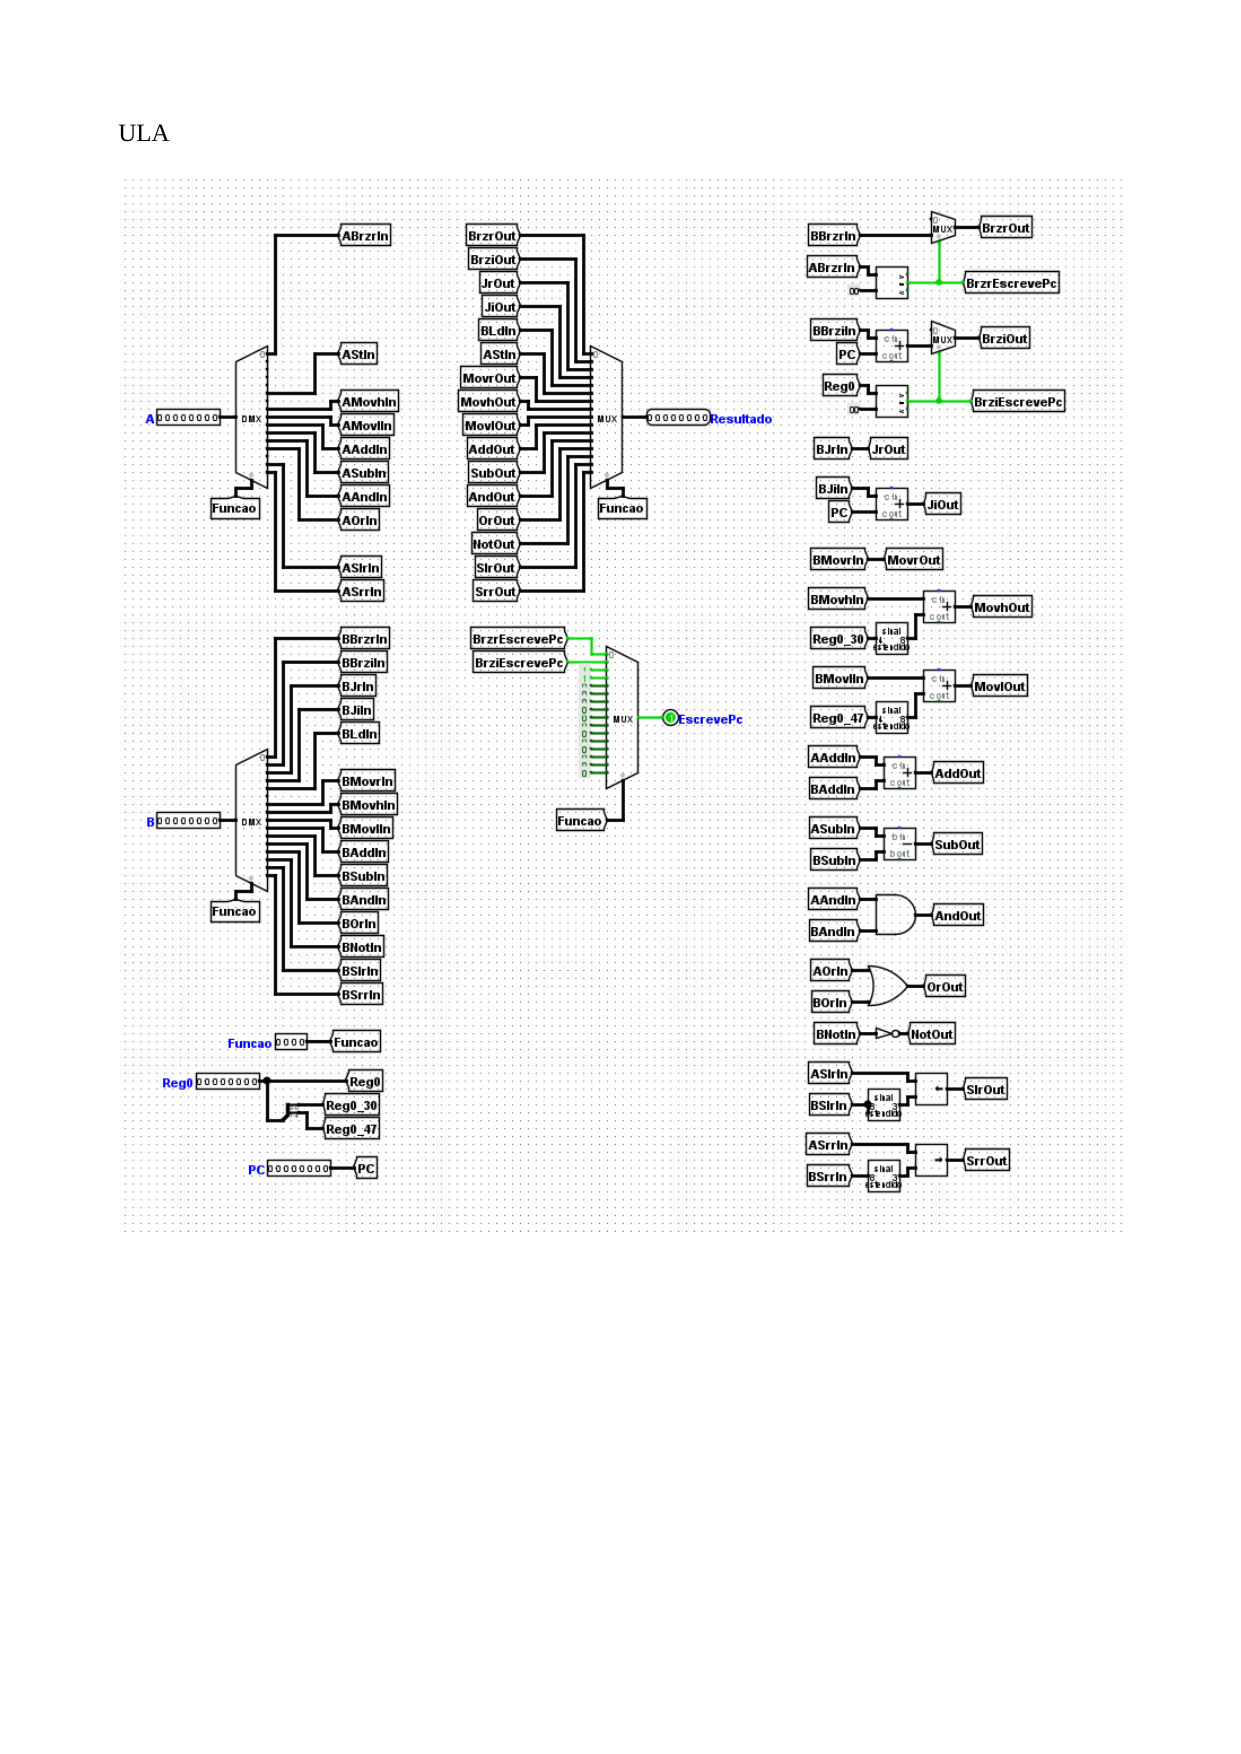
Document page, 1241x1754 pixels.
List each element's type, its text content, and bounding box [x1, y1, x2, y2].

picture [118, 175, 1123, 1232]
text ULA [118, 118, 1122, 147]
